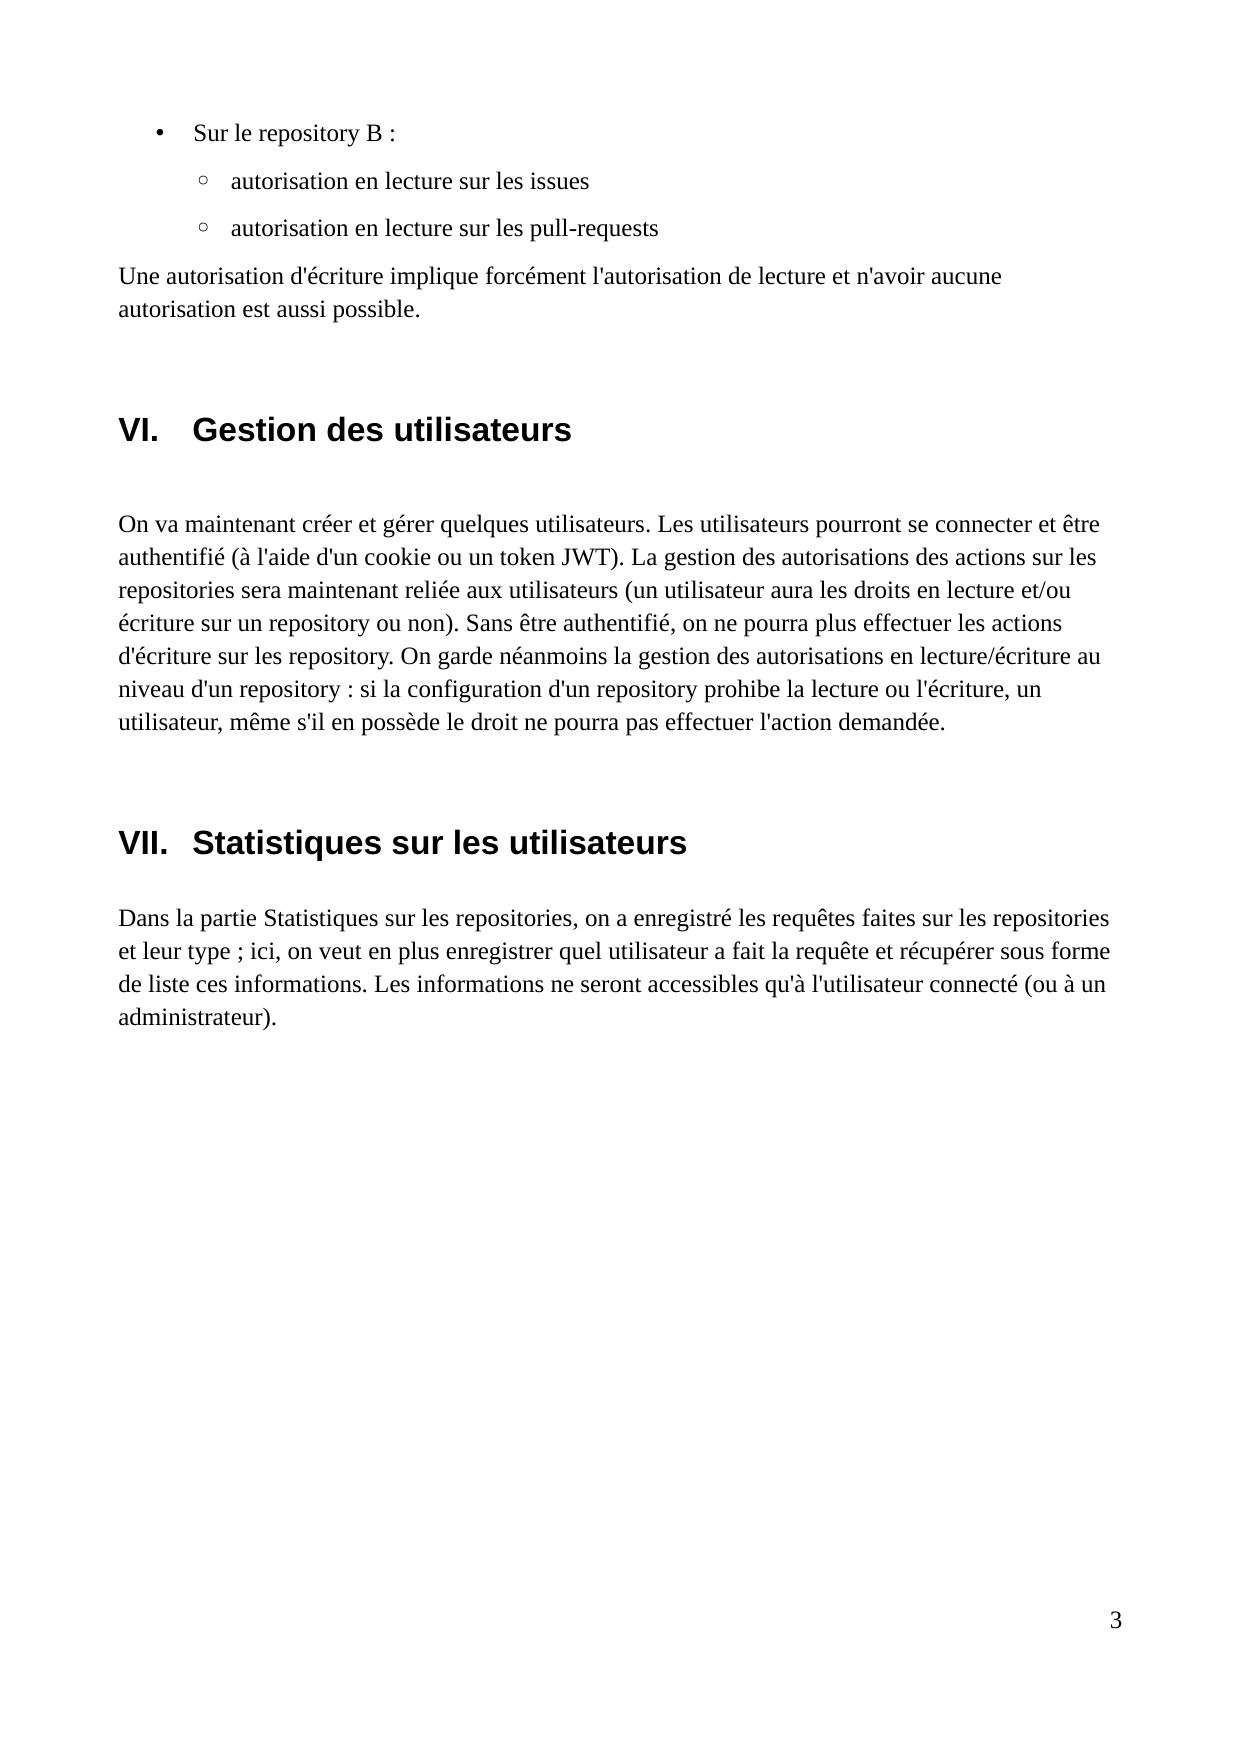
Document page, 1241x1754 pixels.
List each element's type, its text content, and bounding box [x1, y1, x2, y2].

subtitle Statistiques sur les utilisateurs [118, 823, 1122, 862]
text Dans la partie Statistiques sur les repositories, on a enregistré les requêtes faites sur les repositories et leur type ; ici, on veut en plus enregistrer quel utilisateur a fait la requête et récupérer sous forme de liste ces informations. Les informations ne seront accessibles qu'à l'utilisateur connecté (ou à un administrateur). [118, 903, 1122, 1031]
list autorisation en lecture sur les issues [193, 166, 1122, 194]
subtitle Gestion des utilisateurs [118, 410, 1122, 449]
text On va maintenant créer et gérer quelques utilisateurs. Les utilisateurs pourront se connecter et être authentifié (à l'aide d'un cookie ou un token JWT). La gestion des autorisations des actions sur les repositories sera maintenant reliée aux utilisateurs (un utilisateur aura les droits en lecture et/ou écriture sur un repository ou non). Sans être authentifié, on ne pourra plus effectuer les actions d'écriture sur les repository. On garde néanmoins la gestion des autorisations en lecture/écriture au niveau d'un repository : si la configuration d'un repository prohibe la lecture ou l'écriture, un utilisateur, même s'il en possède le droit ne pourra pas effectuer l'action demandée. [118, 509, 1122, 736]
list Sur le repository B : [156, 118, 1122, 147]
text Une autorisation d'écriture implique forcément l'autorisation de lecture et n'avoir aucune autorisation est aussi possible. [118, 261, 1122, 323]
list autorisation en lecture sur les pull-requests [193, 213, 1122, 242]
